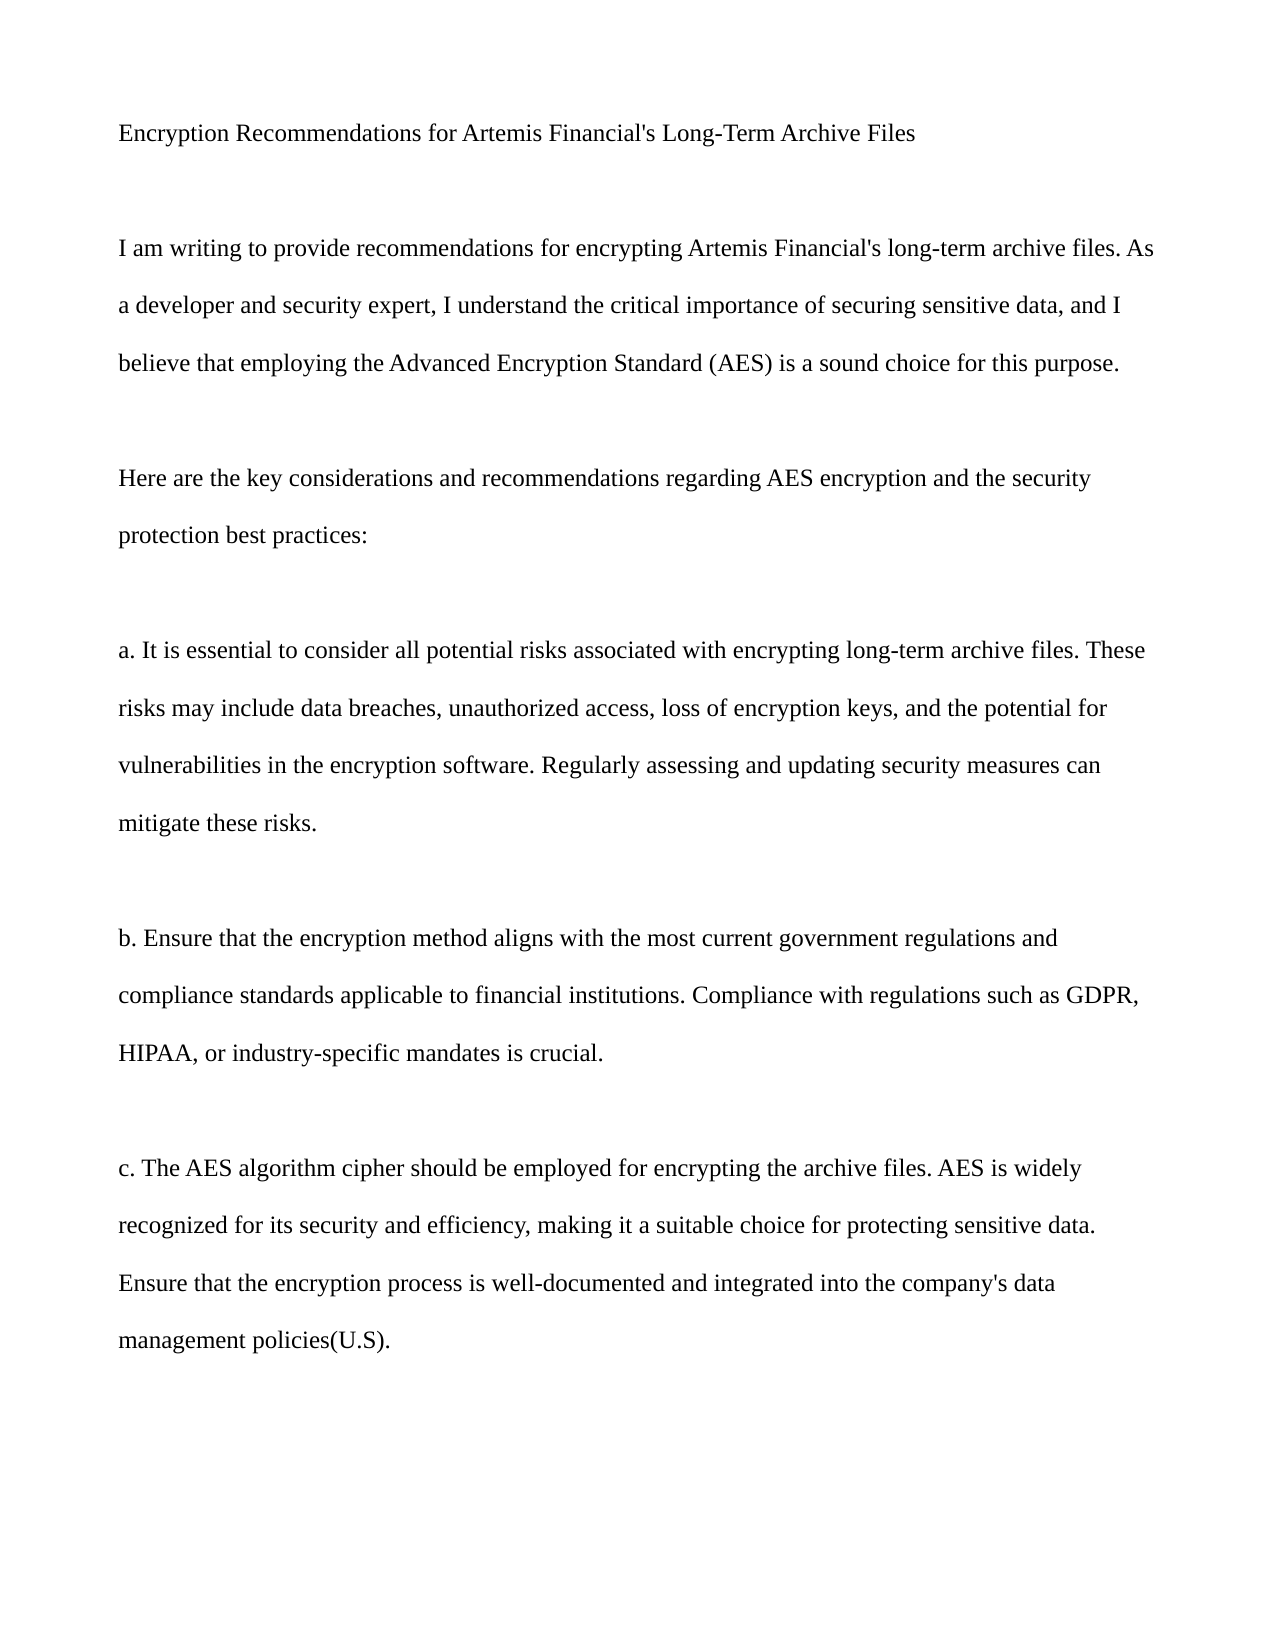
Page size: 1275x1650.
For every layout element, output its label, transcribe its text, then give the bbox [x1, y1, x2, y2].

text Encryption Recommendations for Artemis Financial's Long-Term Archive Files [118, 118, 1157, 147]
text I am writing to provide recommendations for encrypting Artemis Financial's long-term archive files. As a developer and security expert, I understand the critical importance of securing sensitive data, and I believe that employing the Advanced Encryption Standard (AES) is a sound choice for this purpose. [118, 233, 1157, 377]
text c. The AES algorithm cipher should be employed for encrypting the archive files. AES is widely recognized for its security and efficiency, making it a suitable choice for protecting sensitive data. Ensure that the encryption process is well-documented and integrated into the company's data management policies(U.S). [118, 1153, 1157, 1354]
text a. It is essential to consider all potential risks associated with encrypting long-term archive files. These risks may include data breaches, unauthorized access, loss of encryption keys, and the potential for vulnerabilities in the encryption software. Regularly assessing and updating security measures can mitigate these risks. [118, 636, 1157, 837]
text Here are the key considerations and recommendations regarding AES encryption and the security protection best practices: [118, 463, 1157, 549]
text b. Ensure that the encryption method aligns with the most current government regulations and compliance standards applicable to financial institutions. Compliance with regulations such as GDPR, HIPAA, or industry-specific mandates is crucial. [118, 923, 1157, 1067]
